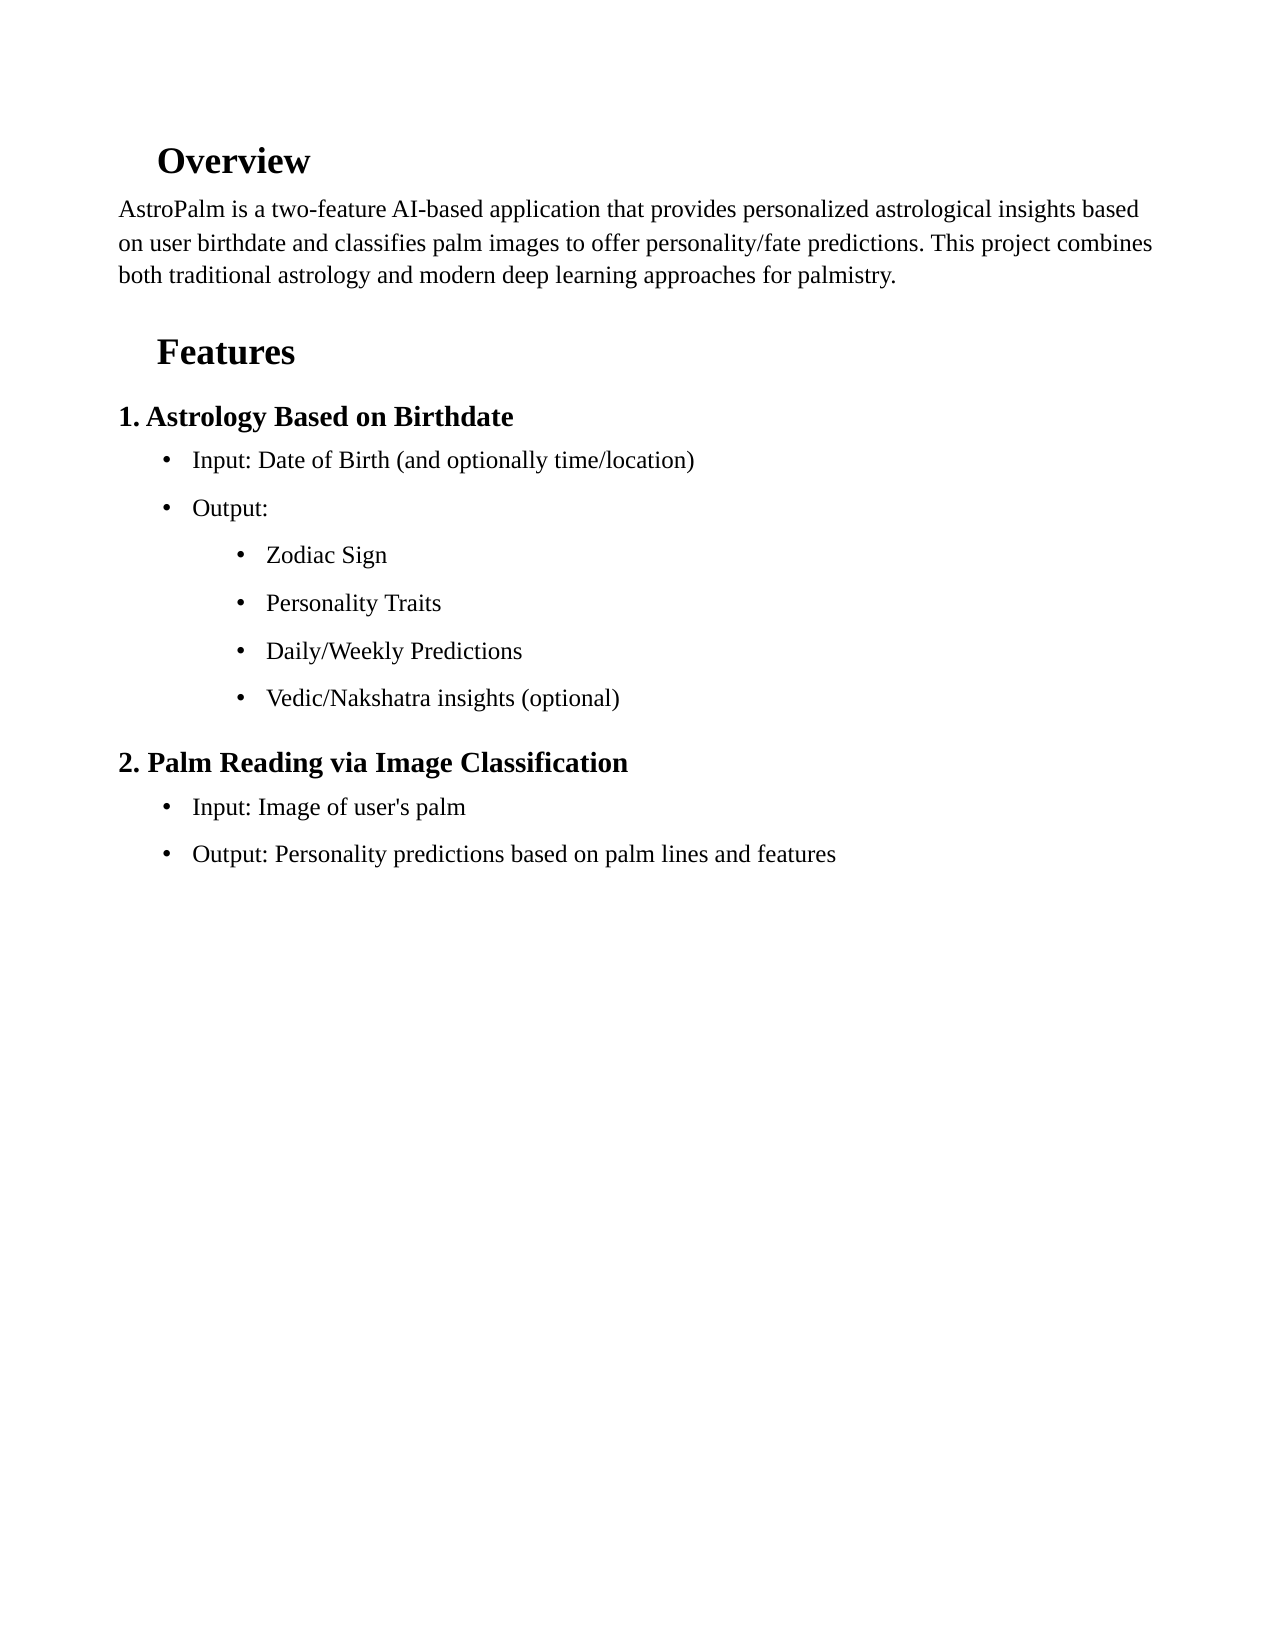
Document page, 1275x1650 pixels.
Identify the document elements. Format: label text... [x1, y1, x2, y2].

list Output: Personality predictions based on palm lines and features [162, 839, 1157, 868]
list Daily/Weekly Predictions [236, 636, 1157, 664]
text AstroPalm is a two-feature AI-based application that provides personalized astrological insights based on user birthdate and classifies palm images to offer personality/fate predictions. This project combines both traditional astrology and modern deep learning approaches for palmistry. [118, 194, 1157, 289]
subtitle ✨ Overview [118, 139, 1157, 182]
subtitle 🌌 Features [118, 329, 1157, 372]
subtitle 2. Palm Reading via Image Classification [118, 746, 1157, 779]
list Input: Date of Birth (and optionally time/location) [162, 445, 1157, 474]
list Personality Traits [236, 588, 1157, 617]
list Input: Image of user's palm [162, 792, 1157, 820]
list Zodiac Sign [236, 541, 1157, 569]
subtitle 1. Astrology Based on Birthdate [118, 399, 1157, 433]
list Vedic/Nakshatra insights (optional) [236, 683, 1157, 712]
list Output: [162, 493, 1157, 522]
